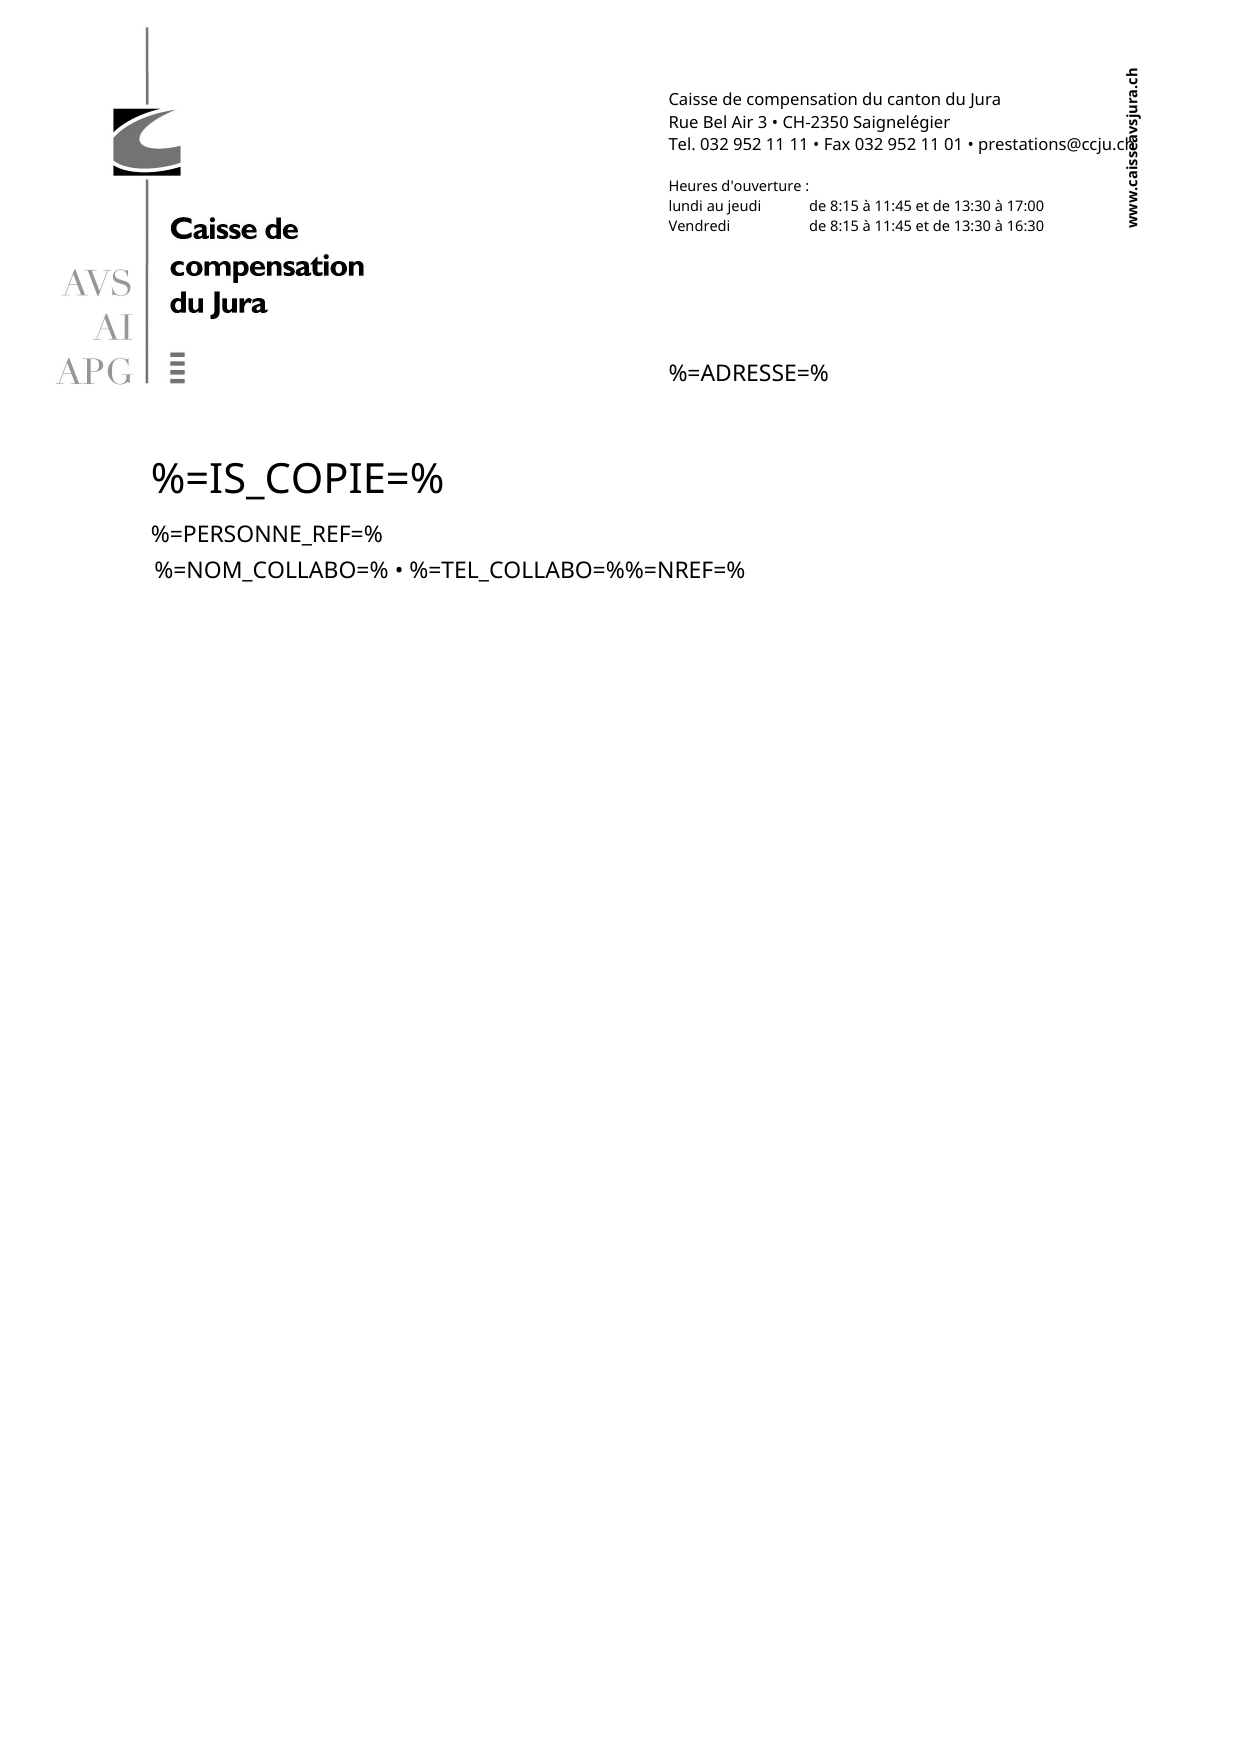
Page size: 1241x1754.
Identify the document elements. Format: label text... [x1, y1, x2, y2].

table_cell %=IS_COPIE=% [58, 444, 663, 512]
picture [54, 24, 365, 385]
table_cell [663, 444, 1159, 512]
table_header %=NOM_COLLABO=% • %=TEL_COLLABO=%%=NREF=% [149, 549, 704, 591]
table_cell %=PERSONNE_REF=% [58, 512, 1159, 628]
table_header [58, 39, 663, 443]
table_header [705, 549, 1100, 591]
table_header Caisse de compensation du canton du Jura Rue Bel Air 3 • CH-2350 Saignelégier Tel. 032 952 11 11 • Fax 032 952 11 01 • prestations@ccju.ch Heures d'ouverture : lundi au jeudi de 8:15 à 11:45 et de 13:30 à 17:00 Vendredi de 8:15 à 11:45 et de 13:30 à 16:30 %=ADRESSE=% [663, 39, 1159, 443]
